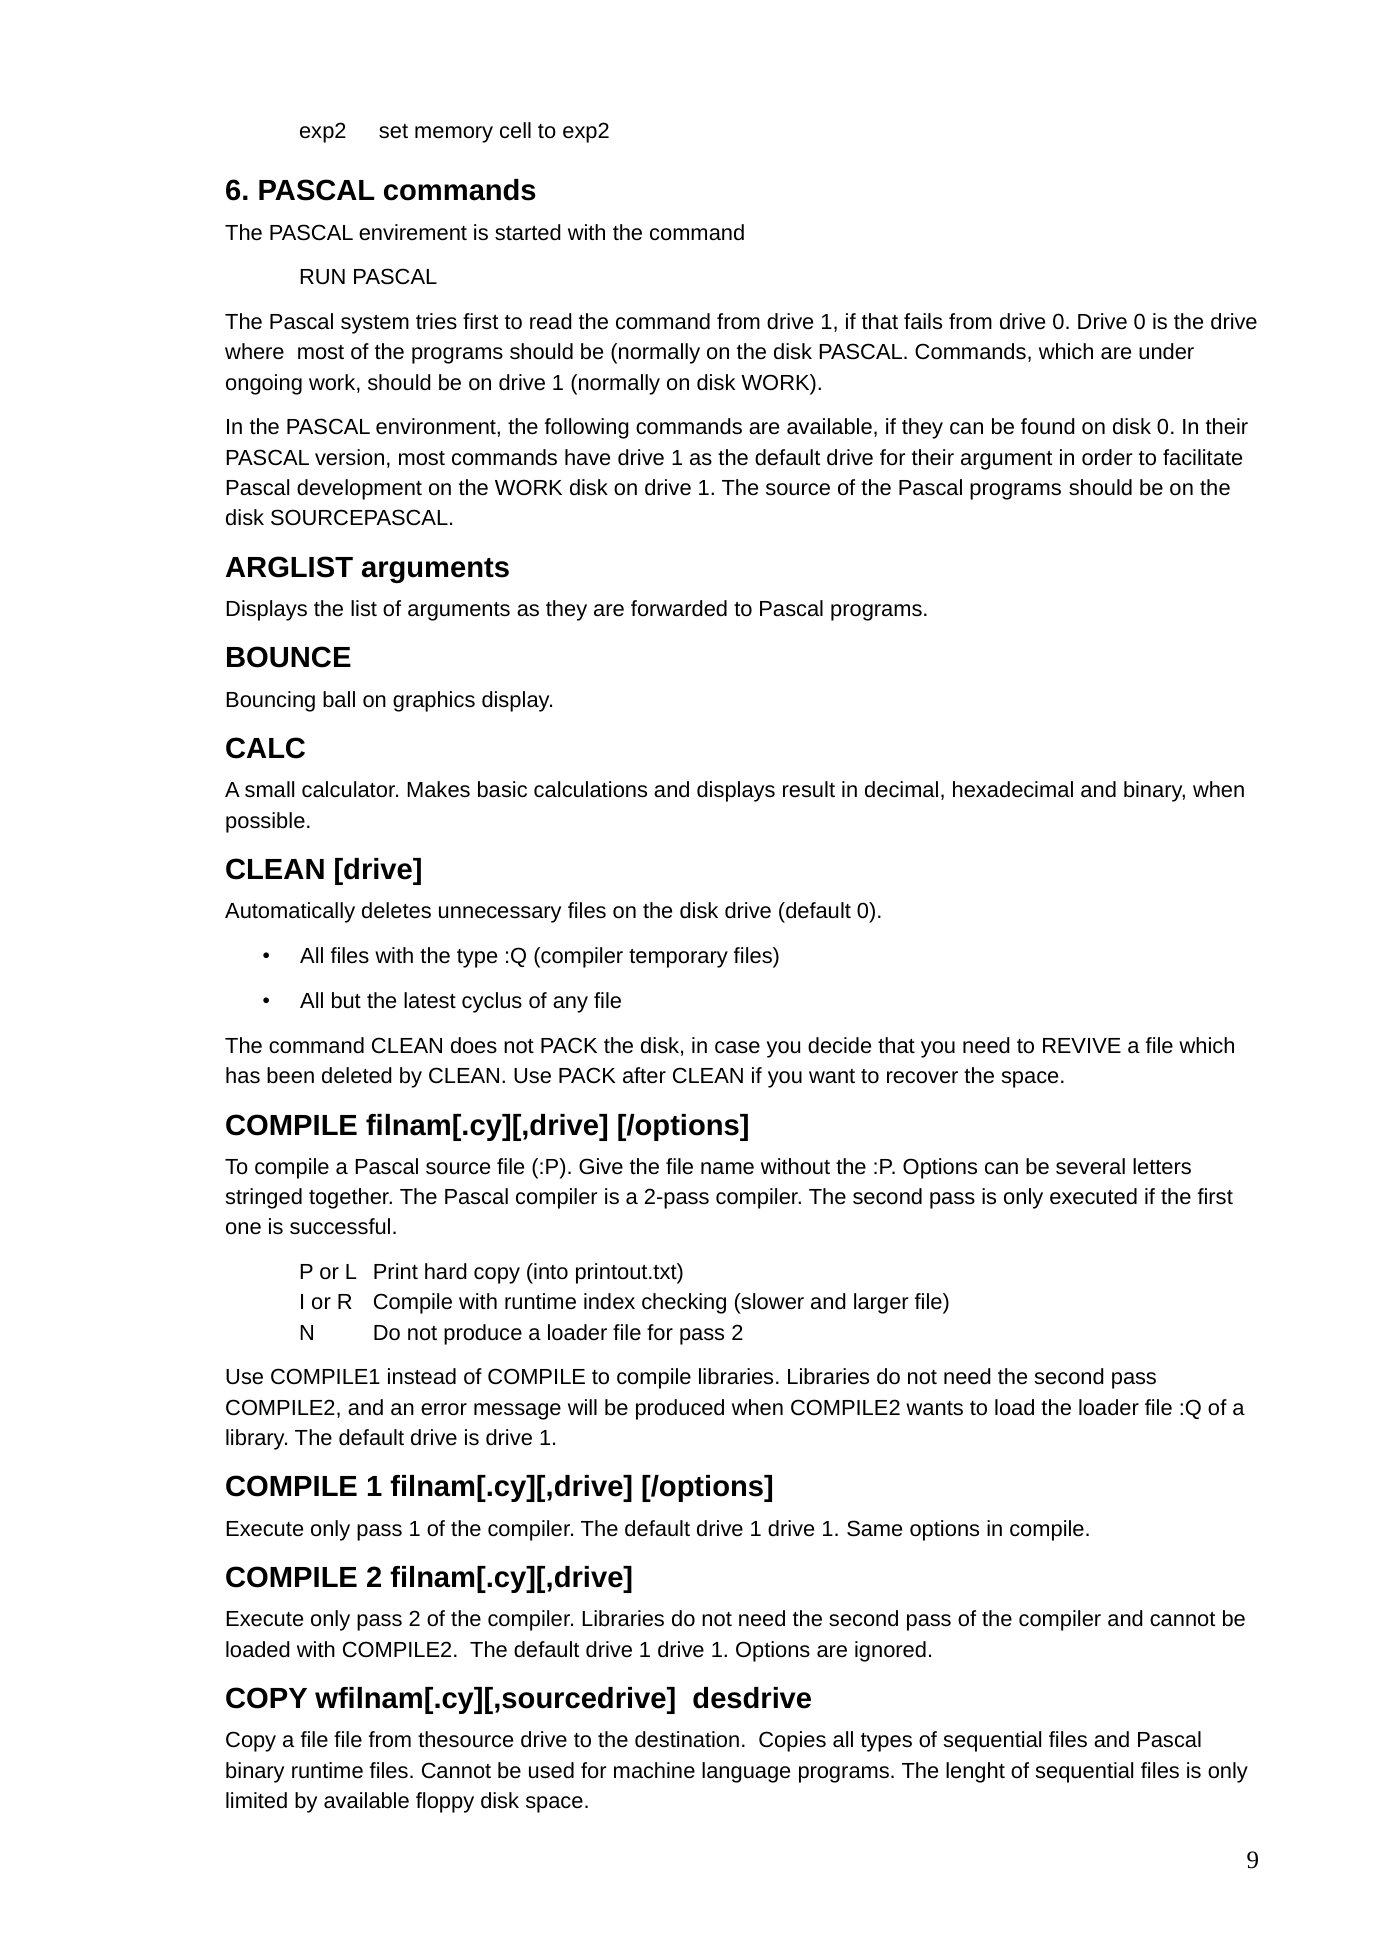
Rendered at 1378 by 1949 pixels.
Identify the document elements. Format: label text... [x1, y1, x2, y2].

subtitle 6. PASCAL commands [225, 173, 1259, 207]
text Execute only pass 1 of the compiler. The default drive 1 drive 1. Same options in compile. [225, 1515, 1259, 1541]
text To compile a Pascal source file (:P). Give the file name without the :P. Options can be several letters stringed together. The Pascal compiler is a 2-pass compiler. The second pass is only executed if the first one is successful. [225, 1154, 1259, 1239]
text P or L Print hard copy (into printout.txt) I or R Compile with runtime index checking (slower and larger file) N Do not produce a loader file for pass 2 [225, 1259, 1259, 1344]
text A small calculator. Makes basic calculations and displays result in decimal, hexadecimal and binary, when possible. [225, 777, 1259, 833]
text The PASCAL envirement is started with the command [225, 219, 1259, 244]
subtitle COMPILE 2 filnam[.cy][,drive] [225, 1560, 1259, 1594]
text In the PASCAL environment, the following commands are available, if they can be found on disk 0. In their PASCAL version, most commands have drive 1 as the default drive for their argument in order to facilitate Pascal development on the WORK disk on drive 1. The source of the Pascal programs should be on the disk SOURCEPASCAL. [225, 414, 1259, 530]
subtitle COMPILE 1 filnam[.cy][,drive] [/options] [225, 1469, 1259, 1503]
text The Pascal system tries first to read the command from drive 1, if that fails from drive 0. Drive 0 is the drive where most of the programs should be (normally on the disk PASCAL. Commands, which are under ongoing work, should be on drive 1 (normally on disk WORK). [225, 309, 1259, 394]
text Bouncing ball on graphics display. [225, 686, 1259, 712]
text exp2 set memory cell to exp2 [225, 118, 1259, 143]
subtitle COMPILE filnam[.cy][,drive] [/options] [225, 1108, 1259, 1141]
subtitle BOUNCE [225, 640, 1259, 674]
subtitle ARGLIST arguments [225, 549, 1259, 583]
list All but the latest cyclus of any file [262, 988, 1259, 1013]
subtitle COPY wfilnam[.cy][,sourcedrive] desdrive [225, 1681, 1259, 1715]
text The command CLEAN does not PACK the disk, in case you decide that you need to REVIVE a file which has been deleted by CLEAN. Use PACK after CLEAN if you want to recover the space. [225, 1033, 1259, 1088]
text Execute only pass 2 of the compiler. Libraries do not need the second pass of the compiler and cannot be loaded with COMPILE2. The default drive 1 drive 1. Options are ignored. [225, 1606, 1259, 1662]
subtitle CLEAN [drive] [225, 852, 1259, 886]
text Copy a file file from thesource drive to the destination. Copies all types of sequential files and Pascal binary runtime files. Cannot be used for machine language programs. The lenght of sequential files is only limited by available floppy disk space. [225, 1727, 1259, 1813]
subtitle CALC [225, 731, 1259, 765]
text RUN PASCAL [225, 264, 1259, 289]
text Displays the list of arguments as they are forwarded to Pascal programs. [225, 596, 1259, 621]
text Use COMPILE1 instead of COMPILE to compile libraries. Libraries do not need the second pass COMPILE2, and an error message will be produced when COMPILE2 wants to load the loader file :Q of a library. The default drive is drive 1. [225, 1364, 1259, 1450]
list All files with the type :Q (compiler temporary files) [262, 943, 1259, 968]
text Automatically deletes unnecessary files on the disk drive (default 0). [225, 898, 1259, 923]
